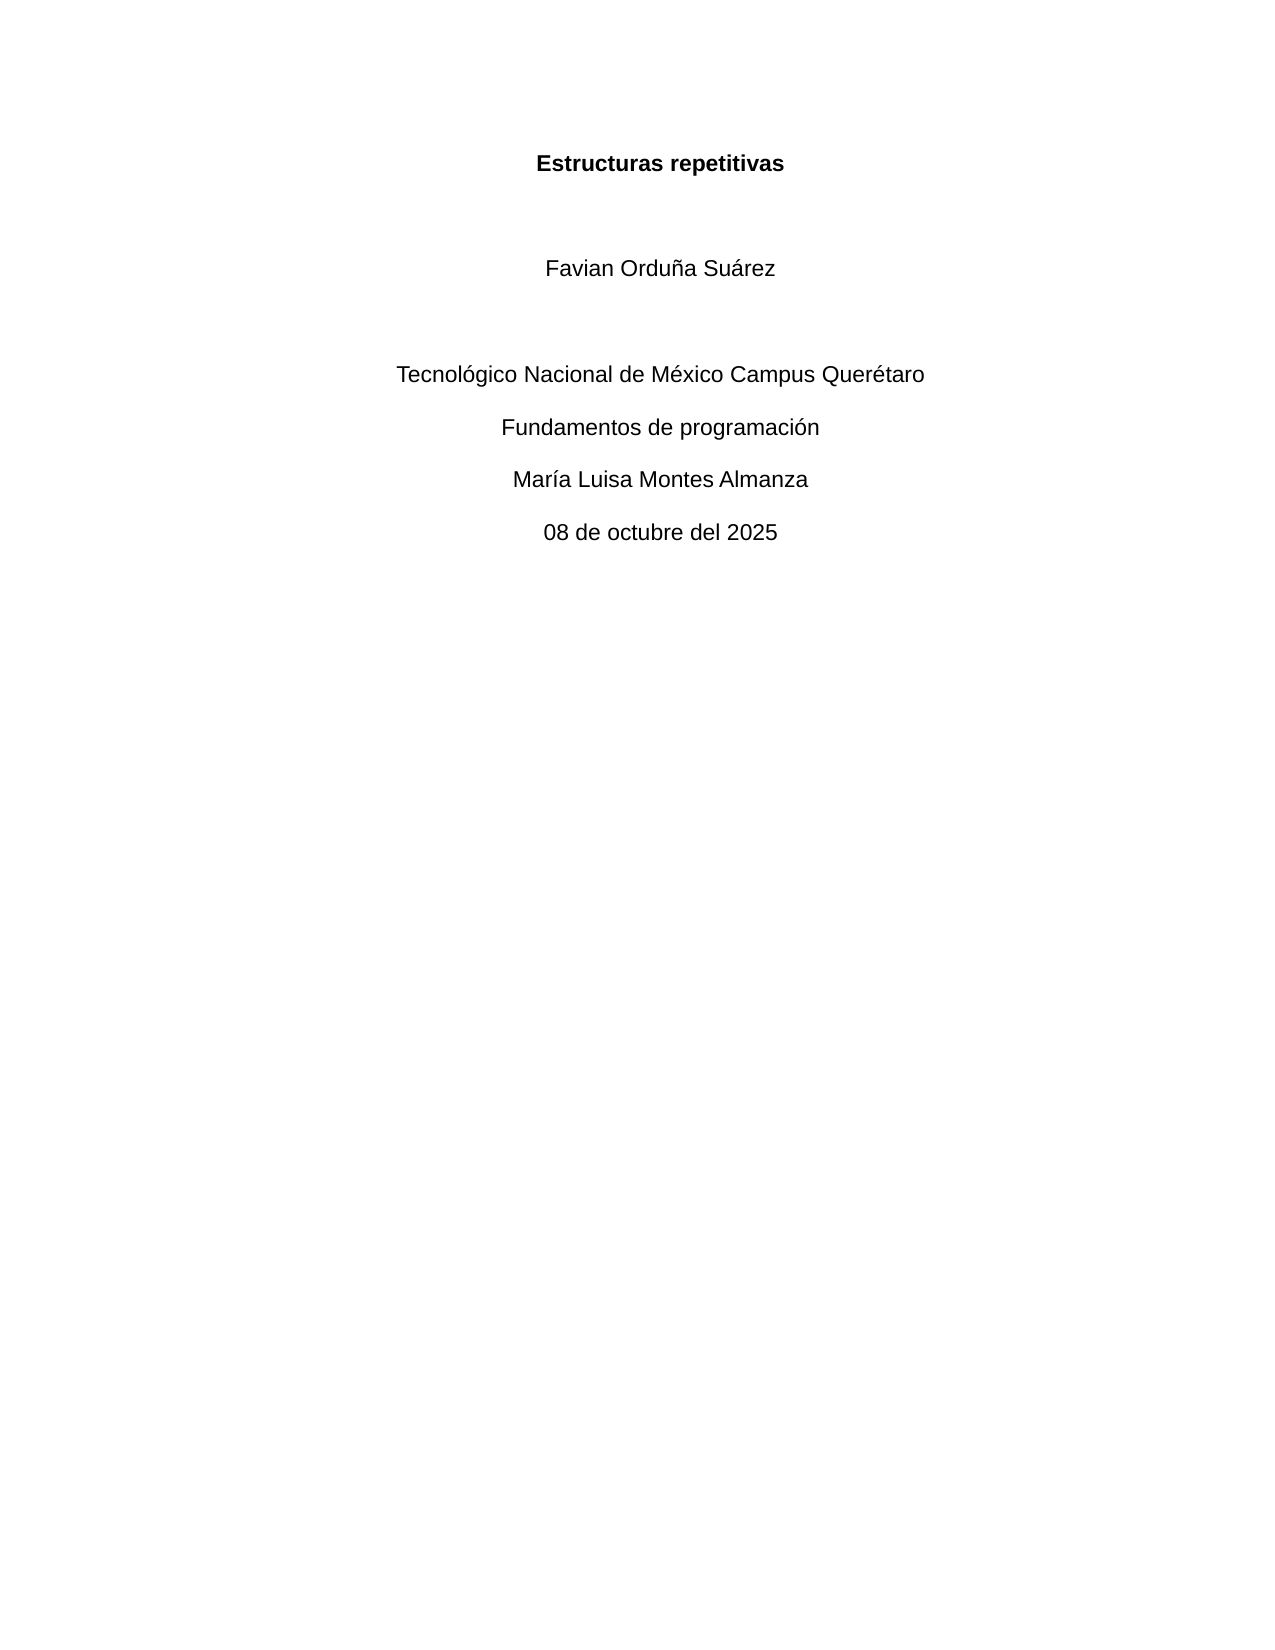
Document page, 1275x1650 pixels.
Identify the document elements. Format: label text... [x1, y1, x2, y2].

text Favian Orduña Suárez [150, 255, 1125, 282]
text Tecnológico Nacional de México Campus Querétaro [150, 361, 1125, 387]
text Estructuras repetitivas [150, 150, 1125, 176]
text 08 de octubre del 2025 [150, 519, 1125, 545]
text María Luisa Montes Almanza [150, 466, 1125, 493]
text Fundamentos de programación [150, 413, 1125, 440]
